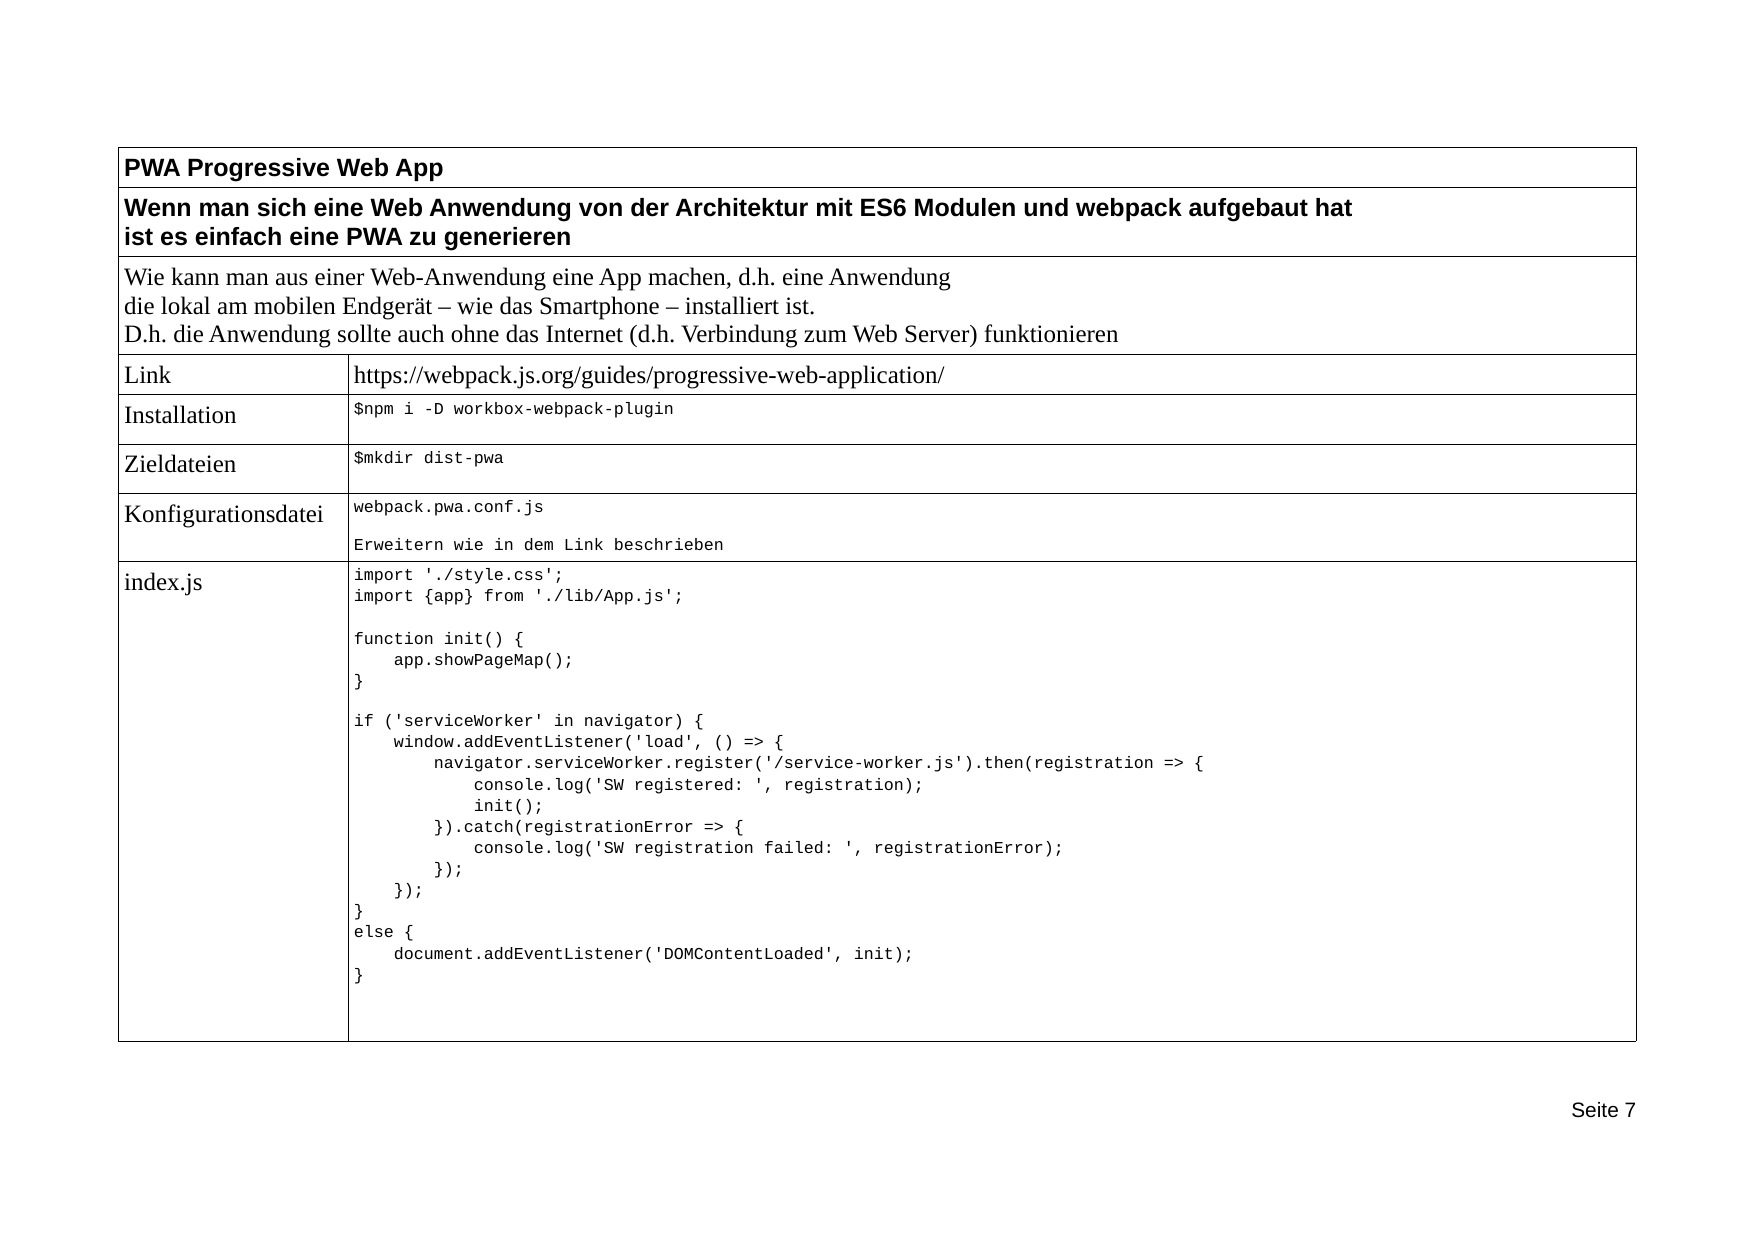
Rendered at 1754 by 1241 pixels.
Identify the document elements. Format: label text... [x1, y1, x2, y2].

table_cell Wenn man sich eine Web Anwendung von der Architektur mit ES6 Modulen und webpack aufgebaut hat ist es einfach eine PWA zu generieren [119, 188, 1636, 256]
table_cell Konfigurationsdatei [119, 494, 348, 561]
table_cell $mkdir dist-pwa [349, 445, 1636, 493]
table_cell $npm i -D workbox-webpack-plugin [349, 395, 1636, 444]
table_cell Zieldateien [119, 445, 348, 493]
table_cell webpack.pwa.conf.js Erweitern wie in dem Link beschrieben [349, 494, 1636, 561]
table_header PWA Progressive Web App [119, 148, 1636, 187]
table_cell Wie kann man aus einer Web-Anwendung eine App machen, d.h. eine Anwendung die lokal am mobilen Endgerät – wie das Smartphone – installiert ist. D.h. die Anwendung sollte auch ohne das Internet (d.h. Verbindung zum Web Server) funktionieren [119, 257, 1636, 354]
table_cell https://webpack.js.org/guides/progressive-web-application/ [349, 355, 1636, 394]
table_cell import './style.css'; import {app} from './lib/App.js'; function init() { app.showPageMap(); } if ('serviceWorker' in navigator) { window.addEventListener('load', () => { navigator.serviceWorker.register('/service-worker.js').then(registration => { console.log('SW registered: ', registration); init(); }).catch(registrationError => { console.log('SW registration failed: ', registrationError); }); }); } else { document.addEventListener('DOMContentLoaded', init); } [349, 562, 1636, 1041]
table_cell Link [119, 355, 348, 394]
table_cell index.js [119, 562, 348, 1041]
table_cell Installation [119, 395, 348, 444]
